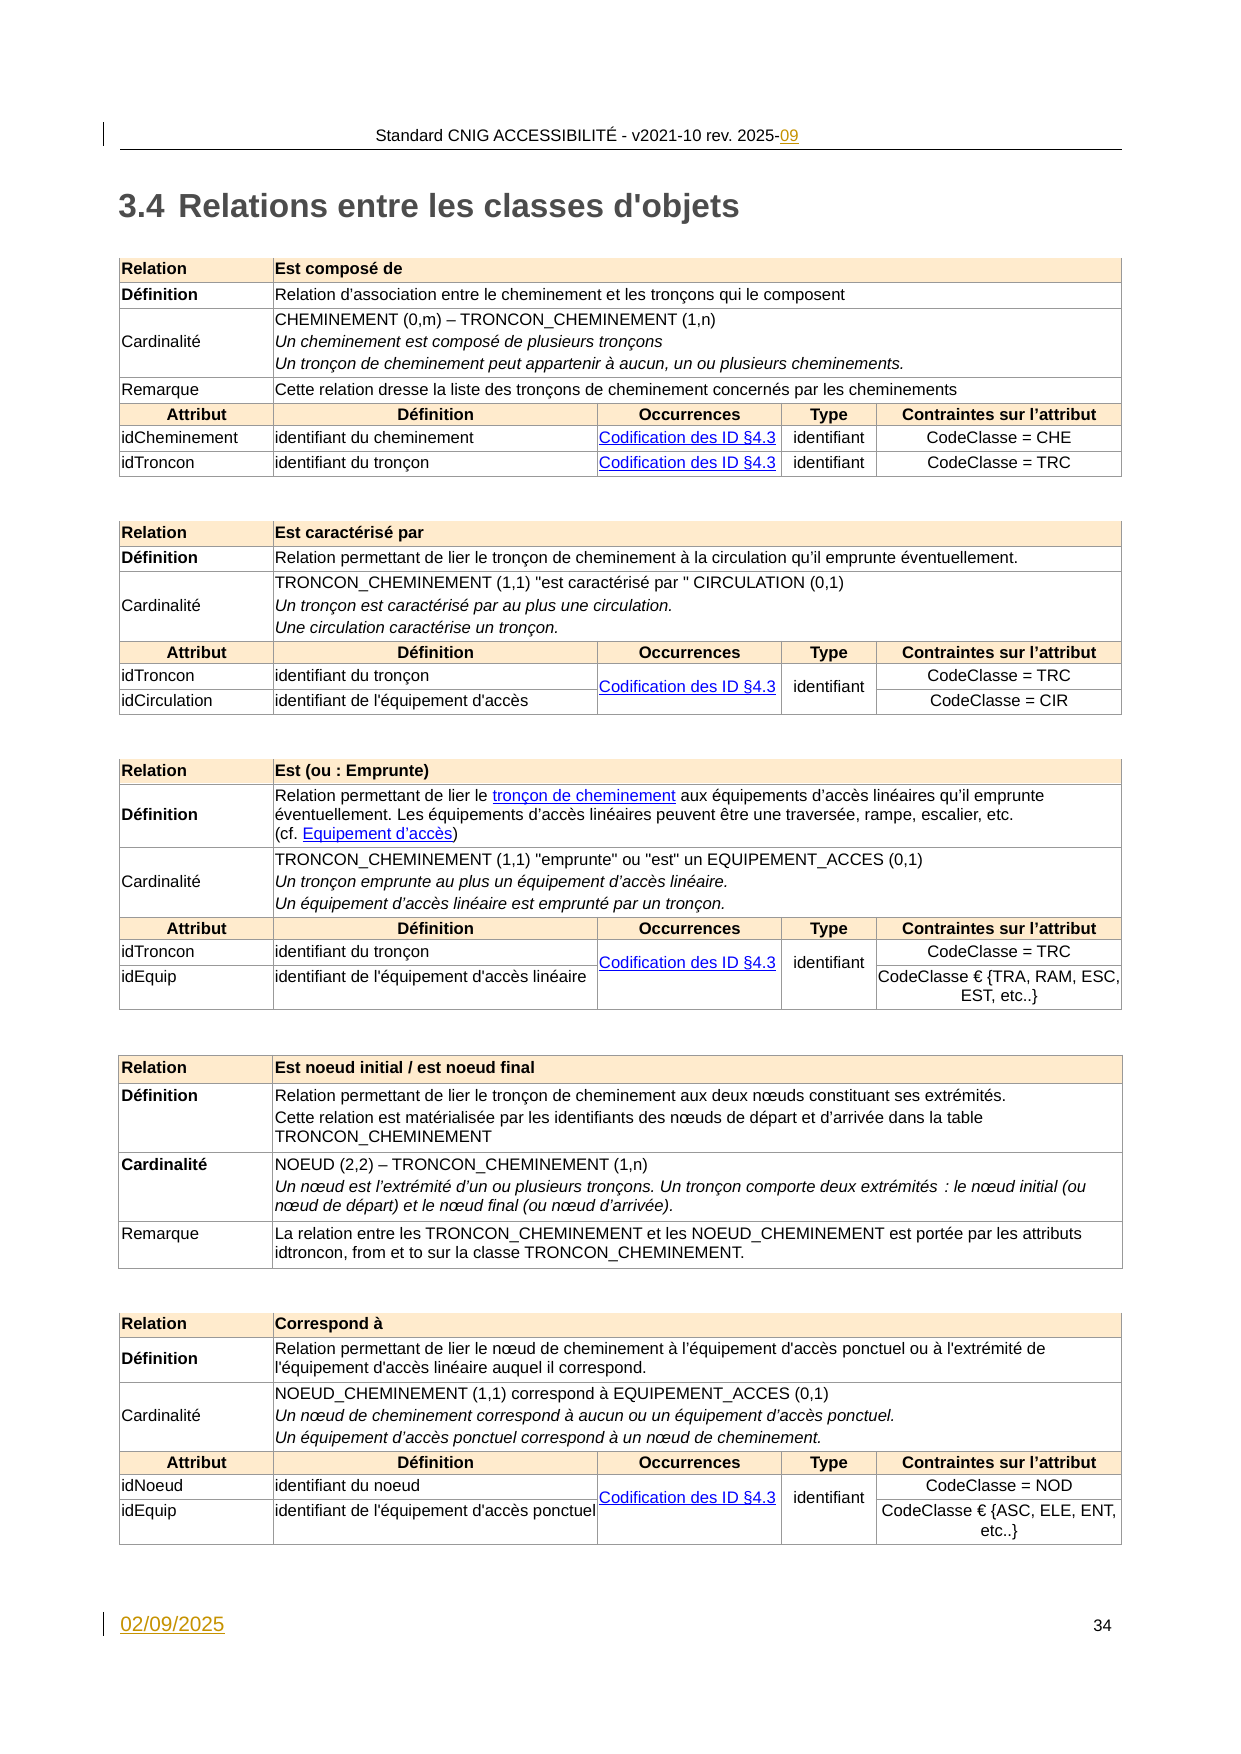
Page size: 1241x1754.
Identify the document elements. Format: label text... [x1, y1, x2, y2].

table_cell identifiant [782, 452, 876, 476]
table_cell Relation permettant de lier le tronçon de cheminement à la circulation qu’il emprunte éventuellement. [274, 547, 1121, 571]
table_cell Cardinalité [120, 309, 273, 377]
table_header Est noeud initial / est noeud final [273, 1056, 1122, 1083]
table_cell Relation permettant de lier le tronçon de cheminement aux deux nœuds constituant ses extrémités. Cette relation est matérialisée par les identifiants des nœuds de départ et d’arrivée dans la table TRONCON_CHEMINEMENT [273, 1084, 1122, 1152]
table_cell Attribut [120, 642, 273, 663]
table_cell Type [782, 1452, 876, 1474]
table_cell Occurrences [598, 642, 781, 663]
table_cell identifiant [782, 1475, 876, 1544]
table_cell Codification des ID §4.3 [598, 452, 781, 476]
table_cell CodeClasse = TRC [877, 452, 1121, 476]
table_header Correspond à [274, 1313, 1121, 1337]
table_cell idCirculation [120, 690, 273, 714]
table_cell CodeClasse = TRC [877, 940, 1121, 965]
table_cell idEquip [120, 1500, 273, 1544]
table_cell Relation d’association entre le cheminement et les tronçons qui le composent [274, 283, 1121, 308]
table_cell CodeClasse = TRC [877, 664, 1121, 688]
table_cell identifiant du tronçon [274, 940, 597, 965]
table_cell Cardinalité [119, 1153, 272, 1221]
table_cell idTroncon [120, 940, 273, 965]
table_cell Définition [120, 283, 273, 308]
table_cell Définition [120, 547, 273, 571]
table_cell Relation permettant de lier le tronçon de cheminement aux équipements d’accès linéaires qu’il emprunte éventuellement. Les équipements d’accès linéaires peuvent être une traversée, rampe, escalier, etc. (cf. Equipement d’accès) [274, 785, 1121, 847]
table_cell Cardinalité [120, 1383, 273, 1451]
table_cell identifiant du tronçon [274, 452, 597, 476]
table_cell identifiant du tronçon [274, 664, 597, 688]
table_cell identifiant de l'équipement d'accès [274, 690, 597, 714]
table_cell Contraintes sur l’attribut [877, 918, 1121, 939]
table_cell identifiant de l'équipement d'accès linéaire [274, 966, 597, 1009]
table_cell Contraintes sur l’attribut [877, 1452, 1121, 1474]
table_cell Occurrences [598, 1452, 781, 1474]
table_header Est caractérisé par [274, 521, 1121, 546]
table_header Est (ou : Emprunte) [274, 759, 1121, 783]
table_cell Remarque [119, 1222, 272, 1268]
table_cell Définition [274, 642, 597, 663]
table_cell TRONCON_CHEMINEMENT (1,1) "emprunte" ou "est" un EQUIPEMENT_ACCES (0,1) Un tronçon emprunte au plus un équipement d’accès linéaire. Un équipement d’accès linéaire est emprunté par un tronçon. [274, 848, 1121, 917]
table_cell idCheminement [120, 426, 273, 451]
table_cell Cardinalité [120, 572, 273, 641]
table_cell CodeClasse € {ASC, ELE, ENT, etc..} [877, 1500, 1121, 1544]
table_cell identifiant [782, 664, 876, 714]
table_cell Codification des ID §4.3 [598, 664, 781, 714]
table_cell Cardinalité [120, 848, 273, 917]
table_cell Cette relation dresse la liste des tronçons de cheminement concernés par les cheminements [274, 378, 1121, 403]
table_cell Définition [274, 1452, 597, 1474]
table_cell idNoeud [120, 1475, 273, 1499]
table_cell Type [782, 918, 876, 939]
table_cell CodeClasse = CHE [877, 426, 1121, 451]
table_cell identifiant du cheminement [274, 426, 597, 451]
table_cell La relation entre les TRONCON_CHEMINEMENT et les NOEUD_CHEMINEMENT est portée par les attributs idtroncon, from et to sur la classe TRONCON_CHEMINEMENT. [273, 1222, 1122, 1268]
table_header Relation [120, 258, 273, 282]
table_cell Codification des ID §4.3 [598, 940, 781, 1009]
subtitle Relations entre les classes d'objets [118, 186, 1122, 224]
table_cell Définition [274, 918, 597, 939]
table_cell identifiant du noeud [274, 1475, 597, 1499]
table_cell TRONCON_CHEMINEMENT (1,1) "est caractérisé par " CIRCULATION (0,1) Un tronçon est caractérisé par au plus une circulation. Une circulation caractérise un tronçon. [274, 572, 1121, 641]
table_cell Attribut [120, 1452, 273, 1474]
table_cell Occurrences [598, 404, 781, 425]
table_header Relation [119, 1056, 272, 1083]
table_cell Codification des ID §4.3 [598, 1475, 781, 1544]
table_cell Définition [120, 1338, 273, 1382]
table_cell Contraintes sur l’attribut [877, 404, 1121, 425]
table_cell idEquip [120, 966, 273, 1009]
table_cell Contraintes sur l’attribut [877, 642, 1121, 663]
table_cell Codification des ID §4.3 [598, 426, 781, 451]
table_cell Type [782, 404, 876, 425]
table_cell Attribut [120, 404, 273, 425]
table_header Est composé de [274, 258, 1121, 282]
table_cell CodeClasse = CIR [877, 690, 1121, 714]
table_cell identifiant de l'équipement d'accès ponctuel [274, 1500, 597, 1544]
table_cell identifiant [782, 426, 876, 451]
table_cell idTroncon [120, 452, 273, 476]
table_cell Définition [120, 785, 273, 847]
table_cell Relation permettant de lier le nœud de cheminement à l’équipement d'accès ponctuel ou à l'extrémité de l'équipement d'accès linéaire auquel il correspond. [274, 1338, 1121, 1382]
table_cell CHEMINEMENT (0,m) – TRONCON_CHEMINEMENT (1,n) Un cheminement est composé de plusieurs tronçons Un tronçon de cheminement peut appartenir à aucun, un ou plusieurs cheminements. [274, 309, 1121, 377]
table_header Relation [120, 521, 273, 546]
table_cell Occurrences [598, 918, 781, 939]
table_cell identifiant [782, 940, 876, 1009]
table_cell NOEUD (2,2) – TRONCON_CHEMINEMENT (1,n) Un nœud est l’extrémité d’un ou plusieurs tronçons. Un tronçon comporte deux extrémités : le nœud initial (ou nœud de départ) et le nœud final (ou nœud d’arrivée). [273, 1153, 1122, 1221]
table_cell Type [782, 642, 876, 663]
table_cell Attribut [120, 918, 273, 939]
table_header Relation [120, 1313, 273, 1337]
table_cell CodeClasse € {TRA, RAM, ESC, EST, etc..} [877, 966, 1121, 1009]
table_cell Remarque [120, 378, 273, 403]
table_cell Définition [119, 1084, 272, 1152]
table_cell idTroncon [120, 664, 273, 688]
table_cell Définition [274, 404, 597, 425]
table_cell CodeClasse = NOD [877, 1475, 1121, 1499]
table_header Relation [120, 759, 273, 783]
table_cell NOEUD_CHEMINEMENT (1,1) correspond à EQUIPEMENT_ACCES (0,1) Un nœud de cheminement correspond à aucun ou un équipement d’accès ponctuel. Un équipement d’accès ponctuel correspond à un nœud de cheminement. [274, 1383, 1121, 1451]
